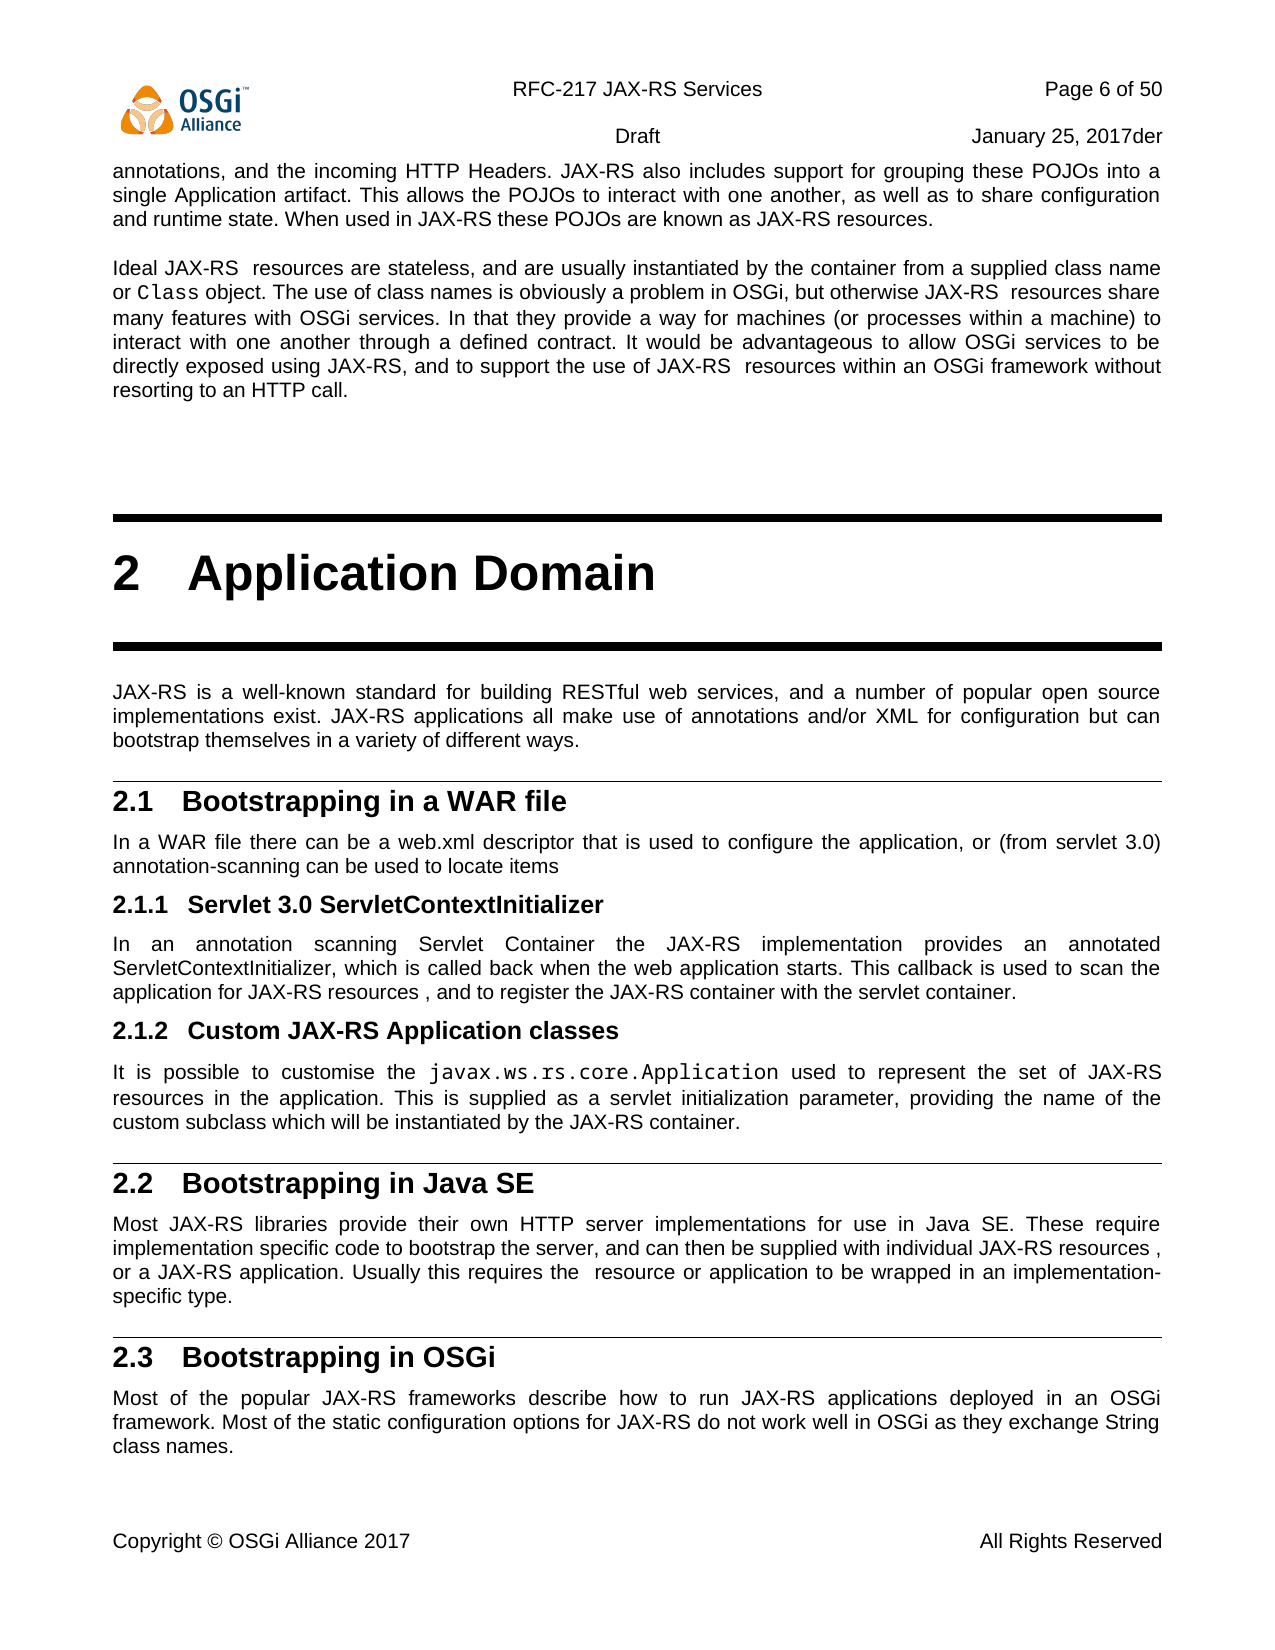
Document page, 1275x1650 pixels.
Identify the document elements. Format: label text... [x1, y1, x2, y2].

subtitle Bootstrapping in OSGi [112, 1338, 1162, 1374]
text In an annotation scanning Servlet Container the JAX-RS implementation provides an annotated ServletContextInitializer, which is called back when the web application starts. This callback is used to scan the application for JAX-RS resources , and to register the JAX-RS container with the servlet container. [112, 932, 1162, 1003]
subtitle Application Domain [112, 515, 1162, 651]
subtitle Bootstrapping in Java SE [112, 1164, 1162, 1199]
text JAX-RS is a well-known standard for building RESTful web services, and a number of popular open source implementations exist. JAX-RS applications all make use of annotations and/or XML for configuration but can bootstrap themselves in a variety of different ways. [112, 680, 1162, 752]
text Most of the popular JAX-RS frameworks describe how to run JAX-RS applications deployed in an OSGi framework. Most of the static configuration options for JAX-RS do not work well in OSGi as they exchange String class names. [112, 1386, 1162, 1458]
subtitle Bootstrapping in a WAR file [112, 782, 1162, 817]
text Most JAX-RS libraries provide their own HTTP server implementations for use in Java SE. These require implementation specific code to bootstrap the server, and can then be supplied with individual JAX-RS resources , or a JAX-RS application. Usually this requires the resource or application to be wrapped in an implementation-specific type. [112, 1212, 1162, 1308]
text Ideal JAX-RS resources are stateless, and are usually instantiated by the container from a supplied class name or Class object. The use of class names is obviously a problem in OSGi, but otherwise JAX-RS resources share many features with OSGi services. In that they provide a way for machines (or processes within a machine) to interact with one another through a defined contract. It would be advantageous to allow OSGi services to be directly exposed using JAX-RS, and to support the use of JAX-RS resources within an OSGi framework without resorting to an HTTP call. [112, 256, 1162, 401]
subtitle Servlet 3.0 ServletContextInitializer [112, 890, 1162, 919]
subtitle Custom JAX-RS Application classes [112, 1016, 1162, 1045]
text It is possible to customise the javax.ws.rs.core.Application used to represent the set of JAX-RS resources in the application. This is supplied as a servlet initialization parameter, providing the name of the custom subclass which will be instantiated by the JAX-RS container. [112, 1057, 1162, 1134]
text annotations, and the incoming HTTP Headers. JAX-RS also includes support for grouping these POJOs into a single Application artifact. This allows the POJOs to interact with one another, as well as to share configuration and runtime state. When used in JAX-RS these POJOs are known as JAX-RS resources. [112, 159, 1162, 231]
text In a WAR file there can be a web.xml descriptor that is used to configure the application, or (from servlet 3.0) annotation-scanning can be used to locate items [112, 830, 1162, 878]
picture [113, 78, 257, 142]
